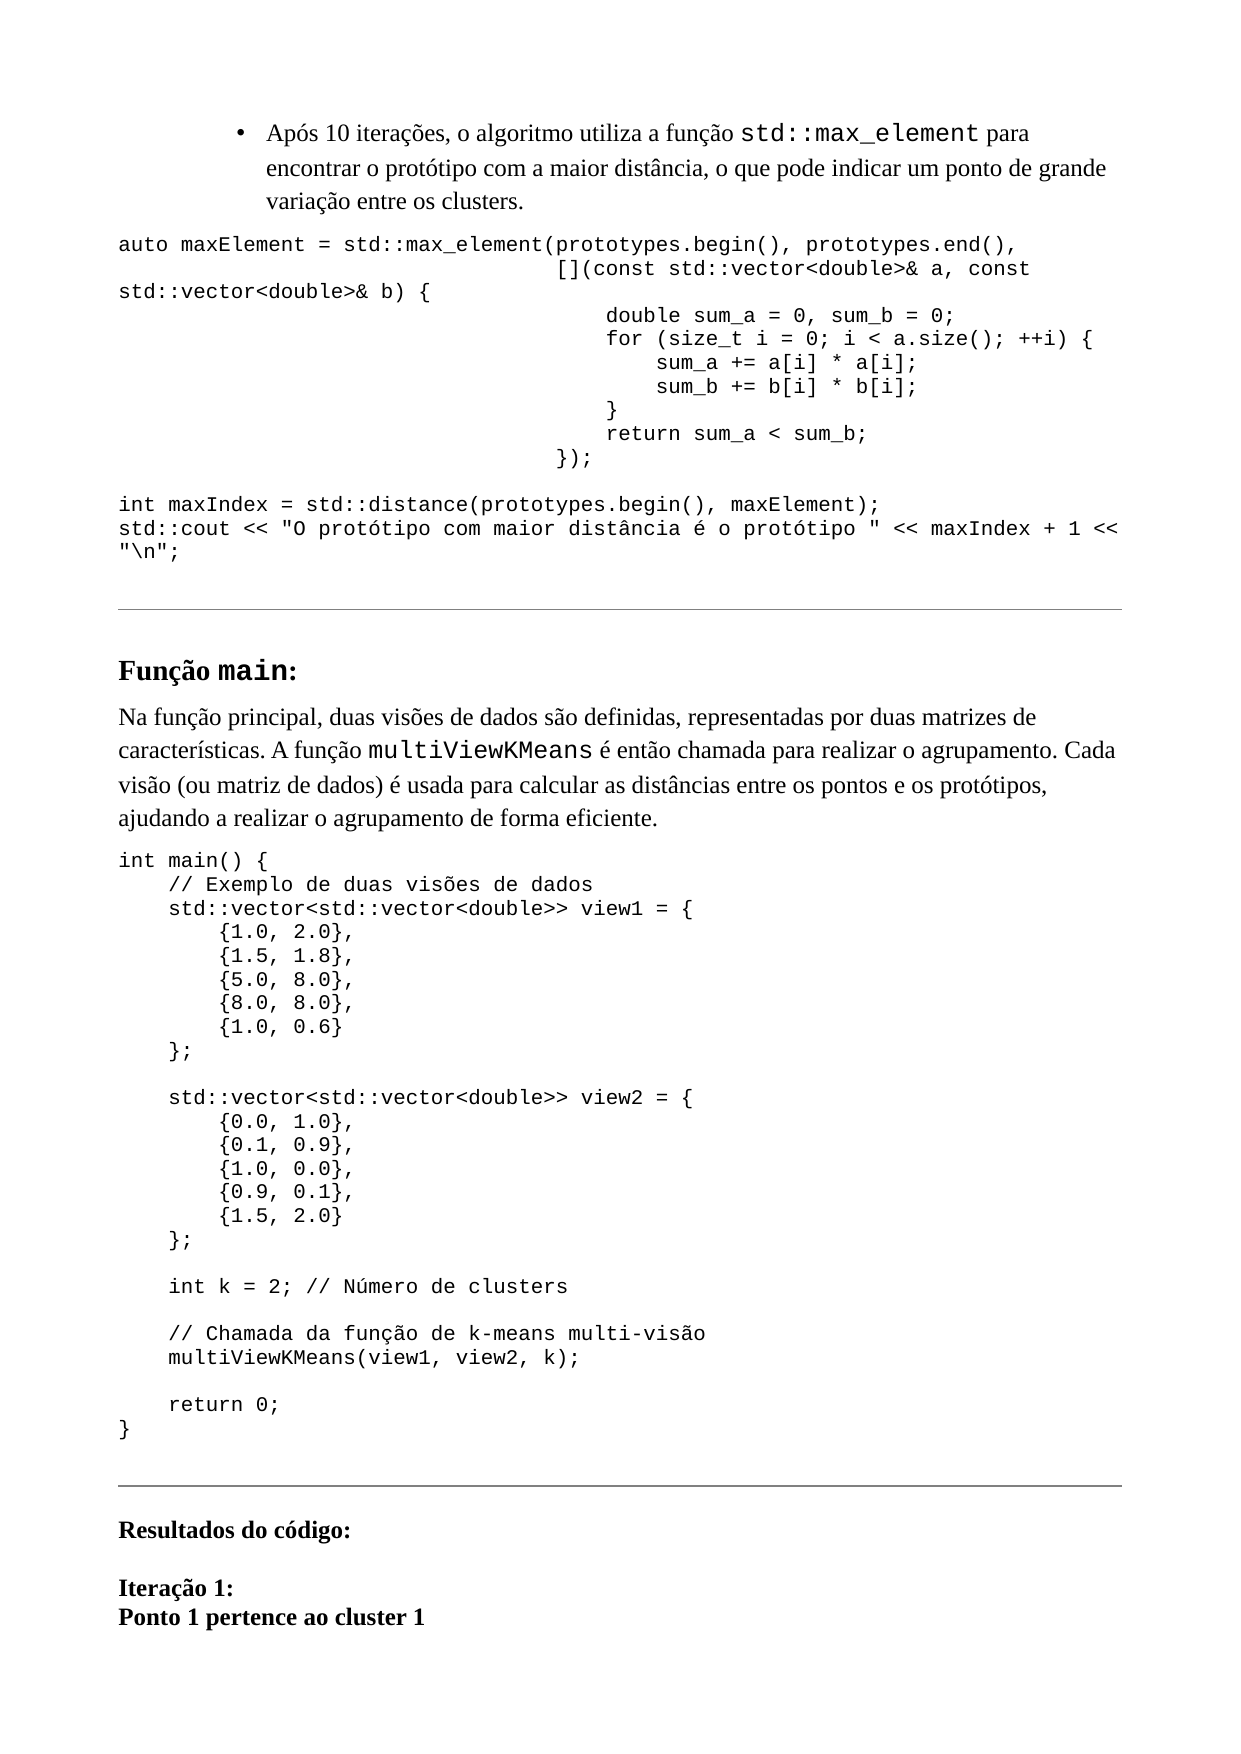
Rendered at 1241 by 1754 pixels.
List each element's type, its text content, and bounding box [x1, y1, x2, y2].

text {8.0, 8.0}, [118, 992, 1122, 1016]
text {1.0, 0.0}, [118, 1158, 1122, 1182]
text } [118, 399, 1122, 423]
text {0.0, 1.0}, [118, 1111, 1122, 1134]
text {0.1, 0.9}, [118, 1134, 1122, 1158]
text {1.0, 2.0}, [118, 921, 1122, 945]
text auto maxElement = std::max_element(prototypes.begin(), prototypes.end(), [118, 234, 1122, 257]
text return sum_a < sum_b; [118, 423, 1122, 447]
text {5.0, 8.0}, [118, 969, 1122, 992]
text std::cout << "O protótipo com maior distância é o protótipo " << maxIndex + 1 << "\n"; [118, 518, 1122, 565]
text multiViewKMeans(view1, view2, k); [118, 1347, 1122, 1371]
text {0.9, 0.1}, [118, 1182, 1122, 1205]
text }; [118, 1229, 1122, 1252]
text std::vector<std::vector<double>> view1 = { [118, 898, 1122, 921]
text Iteração 1: [118, 1573, 1122, 1602]
text }); [118, 447, 1122, 470]
text double sum_a = 0, sum_b = 0; [118, 305, 1122, 328]
text Na função principal, duas visões de dados são definidas, representadas por duas matrizes de características. A função multiViewKMeans é então chamada para realizar o agrupamento. Cada visão (ou matriz de dados) é usada para calcular as distâncias entre os pontos e os protótipos, ajudando a realizar o agrupamento de forma eficiente. [118, 702, 1122, 832]
text // Exemplo de duas visões de dados [118, 874, 1122, 898]
text Resultados do código: [118, 1515, 1122, 1544]
text {1.5, 1.8}, [118, 945, 1122, 969]
text {1.5, 2.0} [118, 1205, 1122, 1229]
text return 0; [118, 1394, 1122, 1418]
text sum_a += a[i] * a[i]; [118, 352, 1122, 376]
text {1.0, 0.6} [118, 1016, 1122, 1040]
text // Chamada da função de k-means multi-visão [118, 1323, 1122, 1347]
text int main() { [118, 851, 1122, 874]
text int k = 2; // Número de clusters [118, 1276, 1122, 1300]
text }; [118, 1040, 1122, 1063]
text Ponto 1 pertence ao cluster 1 [118, 1602, 1122, 1630]
text sum_b += b[i] * b[i]; [118, 376, 1122, 399]
list Após 10 iterações, o algoritmo utiliza a função std::max_element para encontrar o protótipo com a maior distância, o que pode indicar um ponto de grande variação entre os clusters. [236, 118, 1122, 215]
text int maxIndex = std::distance(prototypes.begin(), maxElement); [118, 494, 1122, 518]
text for (size_t i = 0; i < a.size(); ++i) { [118, 328, 1122, 352]
text [](const std::vector<double>& a, const std::vector<double>& b) { [118, 257, 1122, 305]
text std::vector<std::vector<double>> view2 = { [118, 1087, 1122, 1111]
text } [118, 1418, 1122, 1442]
subtitle Função main: [118, 653, 1122, 689]
